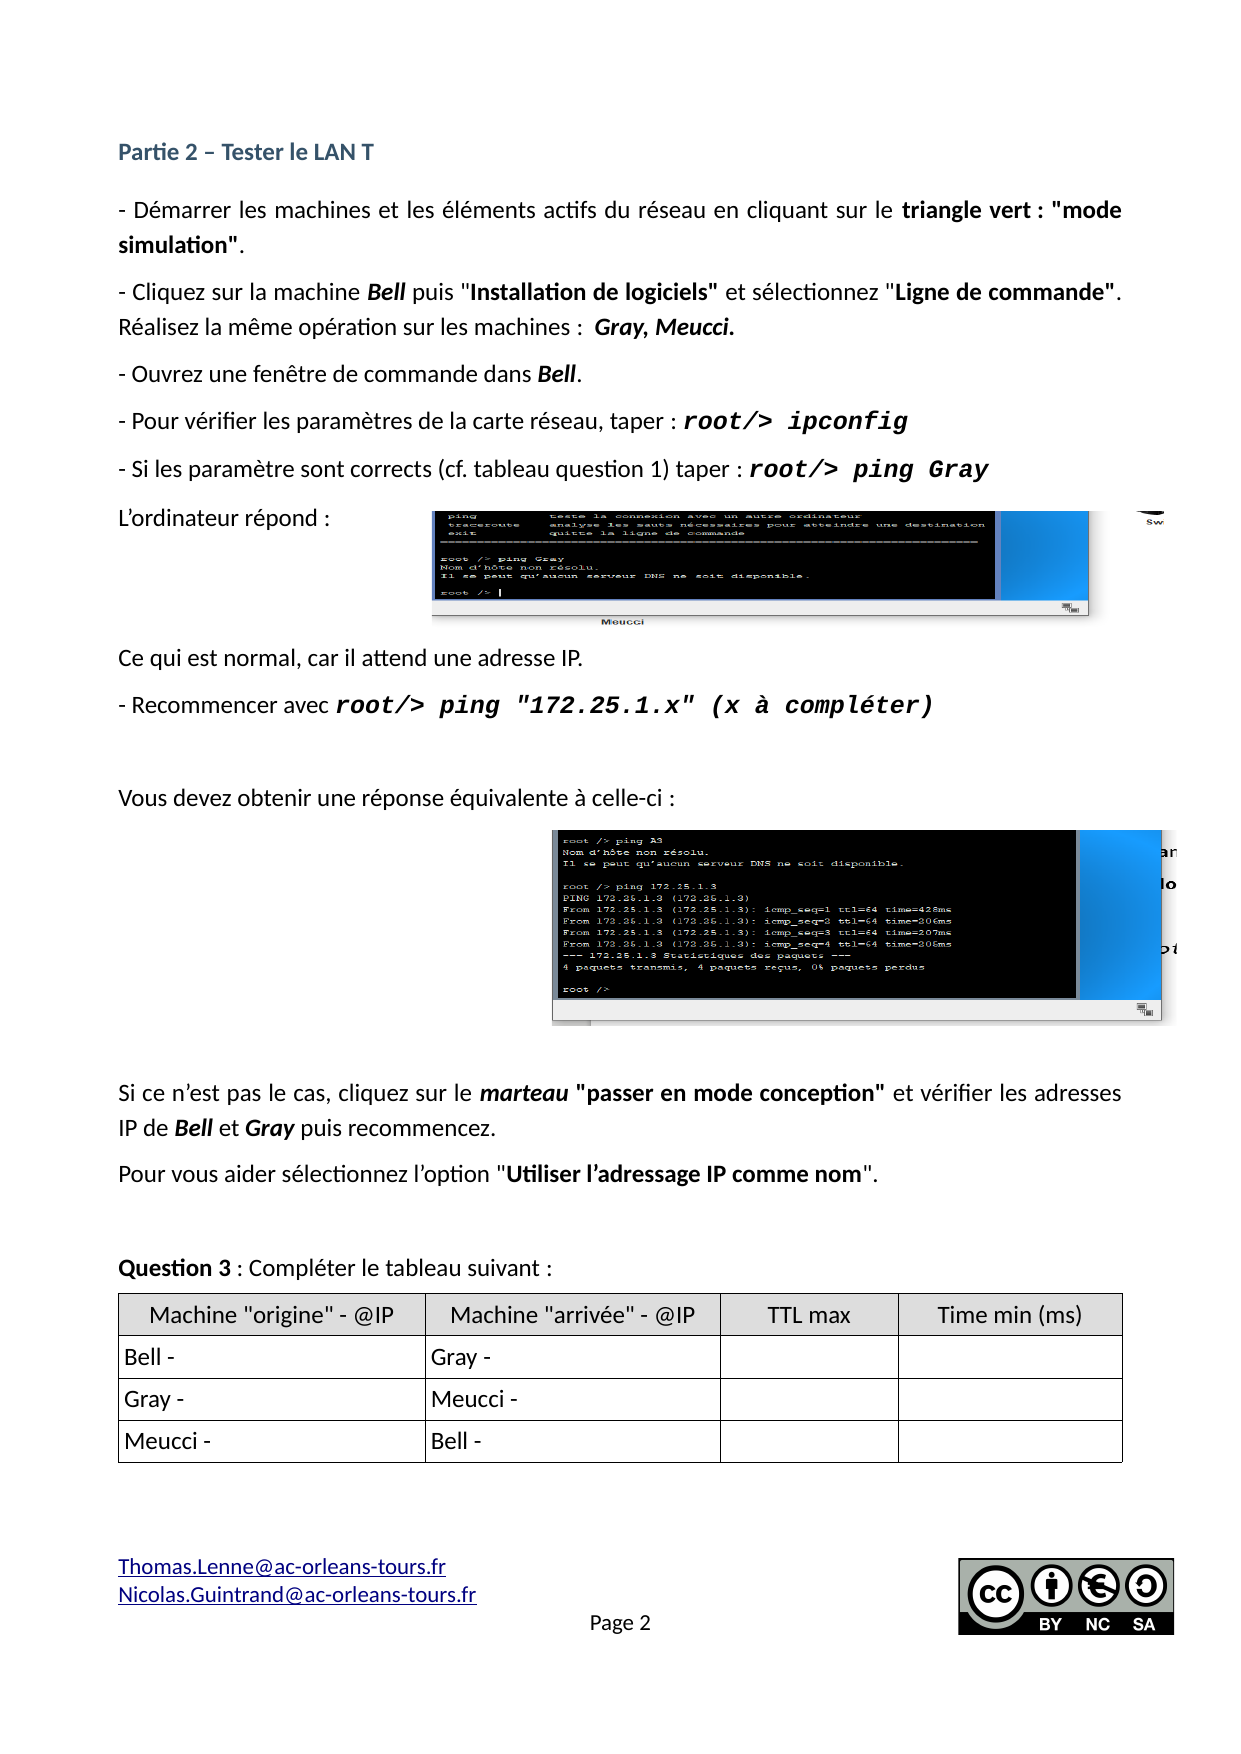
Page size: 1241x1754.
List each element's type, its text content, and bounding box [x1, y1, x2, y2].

text - Ouvrez une fenêtre de commande dans Bell. [118, 358, 1122, 389]
table_cell Meucci - [426, 1379, 720, 1419]
table_cell Meucci - [119, 1421, 425, 1462]
table_header Machine "arrivée" - @IP [426, 1294, 720, 1335]
table_cell Gray - [426, 1336, 720, 1377]
text Partie 2 – Tester le LAN T [118, 136, 1122, 166]
table_cell Gray - [119, 1379, 425, 1419]
text Si ce n’est pas le cas, cliquez sur le marteau "passer en mode conception" et vérifier les adresses IP de Bell et Gray puis recommencez. [118, 1077, 1122, 1142]
table_cell [721, 1379, 898, 1419]
table_header TTL max [721, 1294, 898, 1335]
table_cell [899, 1421, 1122, 1462]
text - Si les paramètre sont corrects (cf. tableau question 1) taper : root/> ping Gray [118, 454, 1122, 485]
text Vous devez obtenir une réponse équivalente à celle-ci : [118, 782, 1122, 813]
picture [551, 830, 590, 1026]
table_cell [899, 1379, 1122, 1419]
picture [958, 1558, 1175, 1635]
text - Démarrer les machines et les éléments actifs du réseau en cliquant sur le triangle vert : "mode simulation". [118, 195, 1122, 260]
text Question 3 : Compléter le tableau suivant : [118, 1252, 1122, 1283]
text L’ordinateur répond : [118, 502, 1122, 532]
text Pour vous aider sélectionnez l’option "Utiliser l’adressage IP comme nom". [118, 1158, 1122, 1189]
table_header Machine "origine" - @IP [119, 1294, 425, 1335]
text - Cliquez sur la machine Bell puis "Installation de logiciels" et sélectionnez "Ligne de commande". Réalisez la même opération sur les machines : Gray, Meucci. [118, 277, 1122, 342]
table_cell Bell - [119, 1336, 425, 1377]
table_cell [721, 1421, 898, 1462]
table_header Time min (ms) [899, 1294, 1122, 1335]
picture [431, 511, 500, 631]
text Ce qui est normal, car il attend une adresse IP. [118, 643, 1122, 673]
table_cell Bell - [426, 1421, 720, 1462]
text - Pour vérifier les paramètres de la carte réseau, taper : root/> ipconfig [118, 405, 1122, 437]
table_cell [899, 1336, 1122, 1377]
text - Recommencer avec root/> ping "172.25.1.x" (x à compléter) [118, 689, 1122, 721]
table_cell [721, 1336, 898, 1377]
